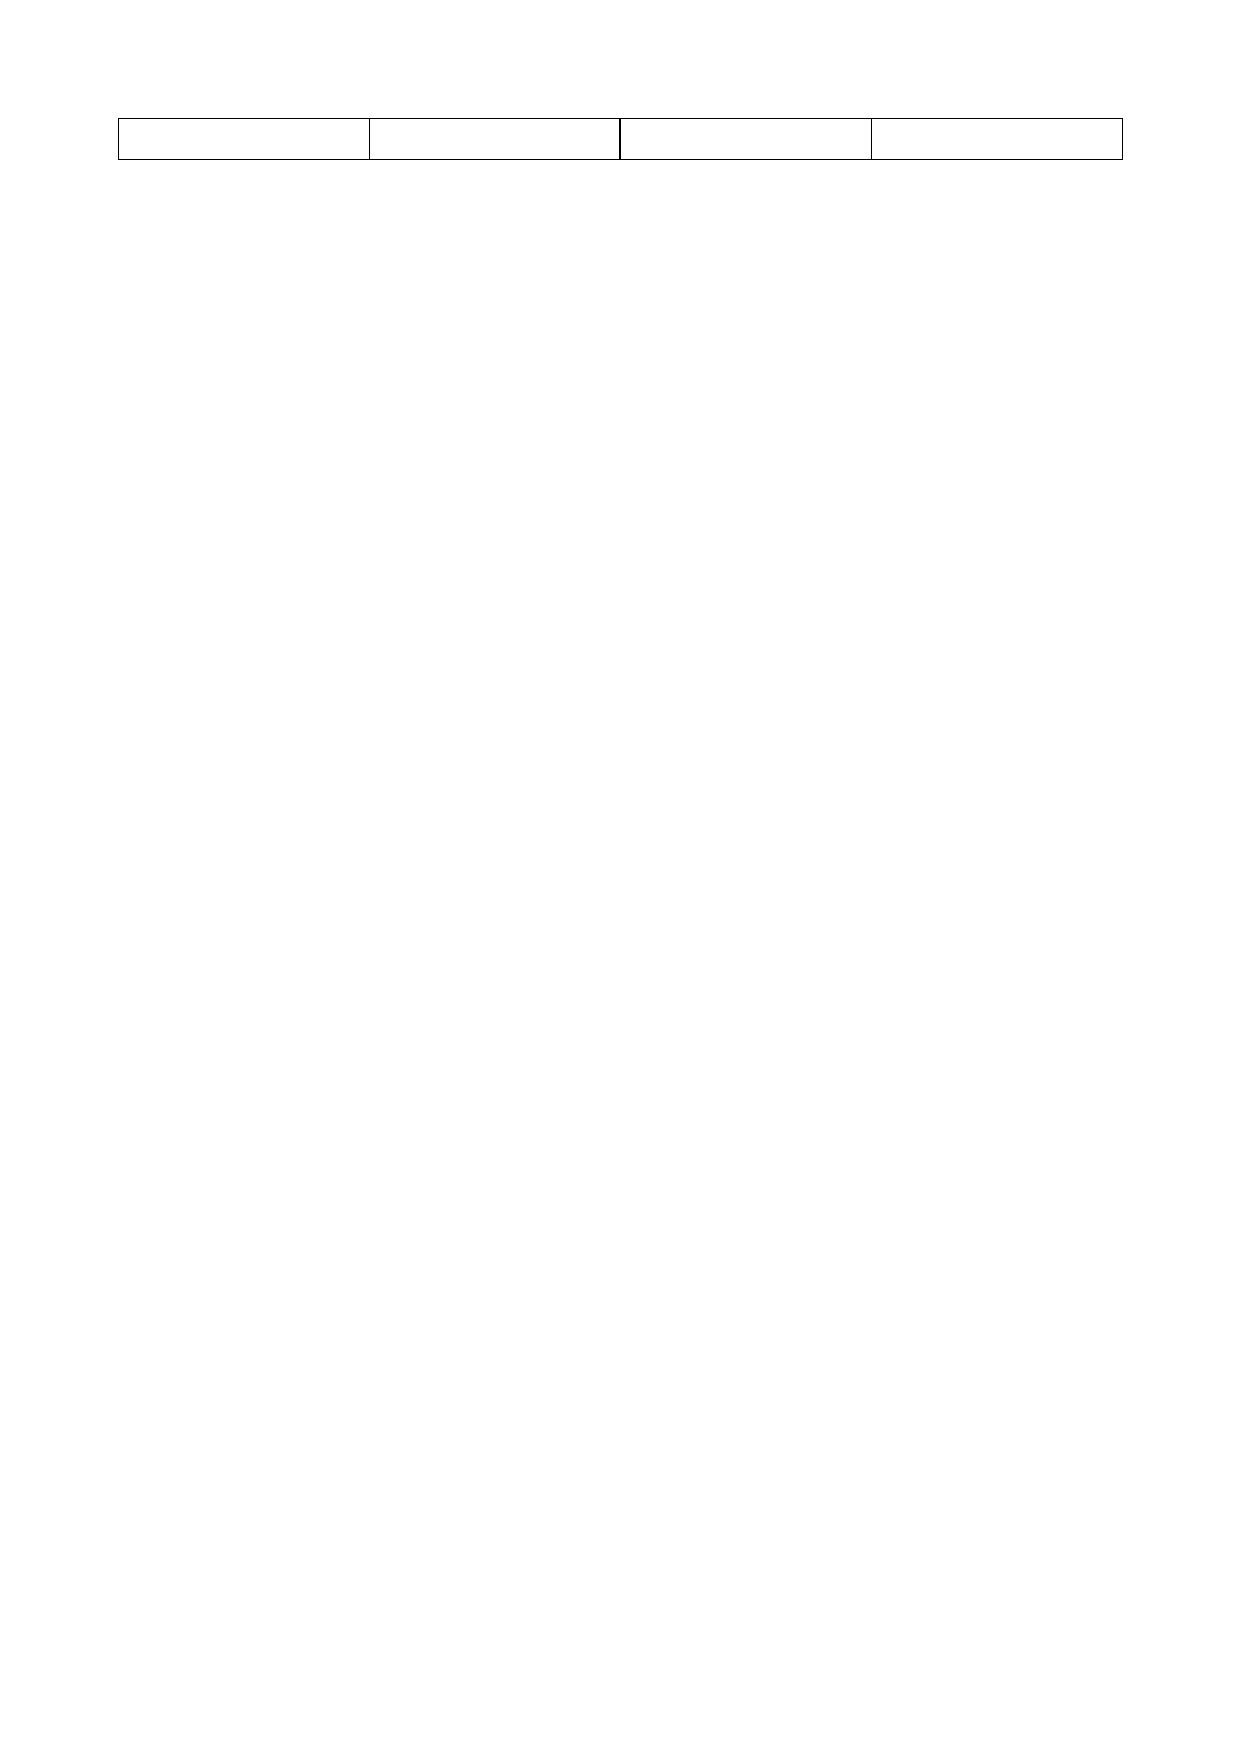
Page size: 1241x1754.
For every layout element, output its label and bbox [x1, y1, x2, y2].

table_cell [872, 119, 1122, 159]
table_cell [370, 119, 619, 159]
table_cell [621, 119, 871, 159]
table_cell [119, 119, 369, 159]
